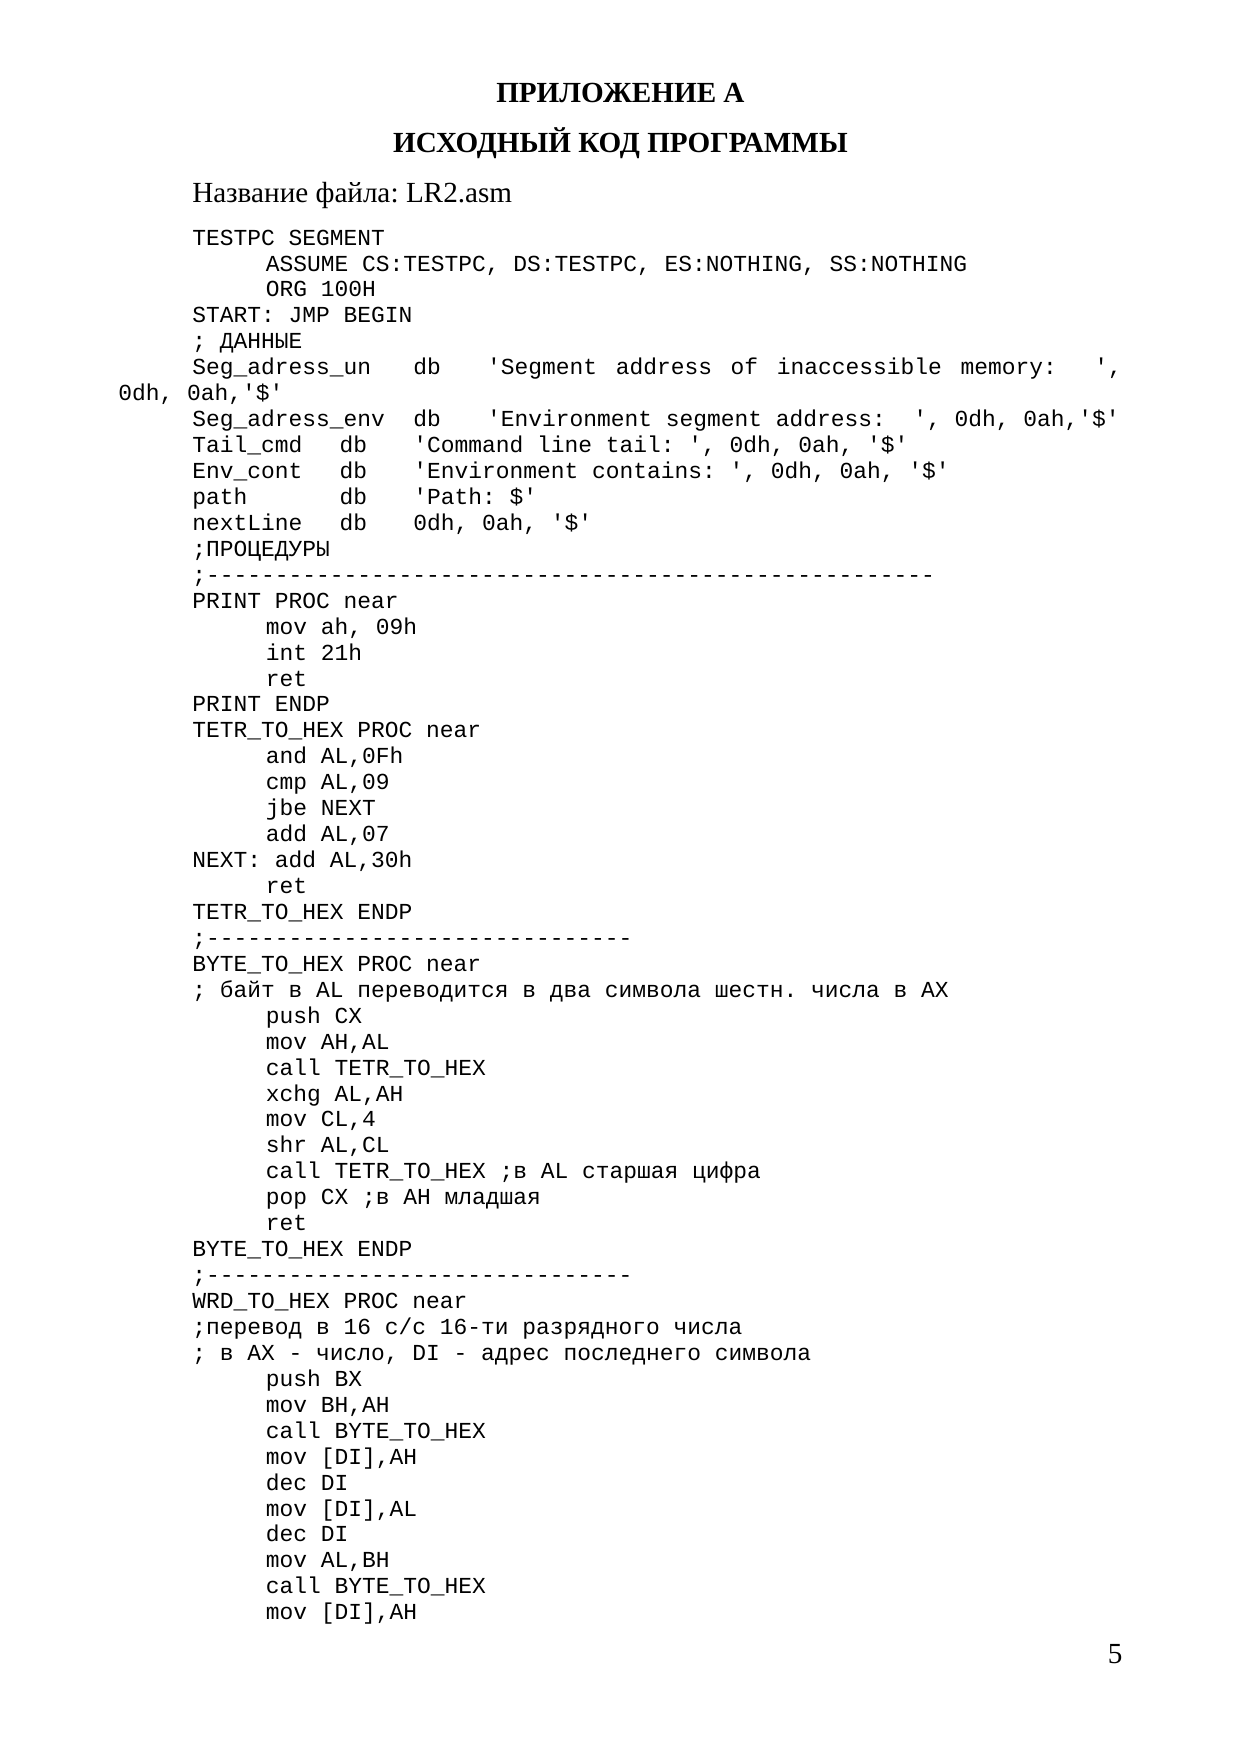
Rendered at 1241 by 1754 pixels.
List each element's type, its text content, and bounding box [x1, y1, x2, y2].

text ;------------------------------- [118, 1263, 1122, 1289]
text Env_cont db 'Environment contains: ', 0dh, 0ah, '$' [118, 459, 1122, 485]
text xchg AL,AH [118, 1082, 1122, 1108]
text Название файла: LR2.asm [118, 176, 1122, 209]
text ASSUME CS:TESTPC, DS:TESTPC, ES:NOTHING, SS:NOTHING [118, 252, 1122, 278]
text BYTE_TO_HEX PROC near [118, 952, 1122, 978]
text ret [118, 1212, 1122, 1237]
text nextLine db 0dh, 0ah, '$' [118, 511, 1122, 537]
text PRINT PROC near [118, 589, 1122, 615]
text mov AH,AL [118, 1030, 1122, 1056]
text ret [118, 667, 1122, 693]
text Tail_cmd db 'Command line tail: ', 0dh, 0ah, '$' [118, 433, 1122, 459]
text path db 'Path: $' [118, 485, 1122, 511]
text mov [DI],AL [118, 1497, 1122, 1523]
text push BX [118, 1367, 1122, 1393]
text dec DI [118, 1523, 1122, 1549]
text ; байт в AL переводится в два символа шестн. числа в AX [118, 978, 1122, 1004]
text ;ПРОЦЕДУРЫ [118, 537, 1122, 563]
text ORG 100H [118, 278, 1122, 304]
text TETR_TO_HEX PROC near [118, 719, 1122, 745]
text ;----------------------------------------------------- [118, 563, 1122, 589]
text mov AL,BH [118, 1549, 1122, 1575]
text PRINT ENDP [118, 693, 1122, 719]
text Seg_adress_env db 'Environment segment address: ', 0dh, 0ah,'$' [118, 407, 1122, 433]
text call TETR_TO_HEX ;в AL старшая цифра [118, 1160, 1122, 1186]
text call BYTE_TO_HEX [118, 1575, 1122, 1601]
text pop CX ;в AH младшая [118, 1186, 1122, 1212]
text mov [DI],AH [118, 1601, 1122, 1627]
text ; в AX - число, DI - адрес последнего символа [118, 1341, 1122, 1367]
text mov BH,AH [118, 1393, 1122, 1419]
text mov [DI],AH [118, 1445, 1122, 1471]
text START: JMP BEGIN [118, 304, 1122, 330]
text dec DI [118, 1471, 1122, 1497]
text BYTE_TO_HEX ENDP [118, 1237, 1122, 1263]
text and AL,0Fh [118, 745, 1122, 771]
text Seg_adress_un db 'Segment address of inaccessible memory: ', 0dh, 0ah,'$' [118, 356, 1122, 407]
text push CX [118, 1004, 1122, 1030]
text ; ДАННЫЕ [118, 330, 1122, 356]
subtitle Приложение А Исходный код программы [118, 75, 1122, 159]
text add AL,07 [118, 822, 1122, 848]
text jbe NEXT [118, 797, 1122, 822]
text cmp AL,09 [118, 771, 1122, 797]
text mov CL,4 [118, 1108, 1122, 1134]
text ;перевод в 16 с/с 16-ти разрядного числа [118, 1315, 1122, 1341]
text ret [118, 874, 1122, 900]
text TESTPC SEGMENT [118, 226, 1122, 252]
text NEXT: add AL,30h [118, 848, 1122, 874]
text shr AL,CL [118, 1134, 1122, 1160]
text mov ah, 09h [118, 615, 1122, 641]
text call TETR_TO_HEX [118, 1056, 1122, 1082]
text TETR_TO_HEX ENDP [118, 900, 1122, 926]
text int 21h [118, 641, 1122, 667]
text ;------------------------------- [118, 926, 1122, 952]
text call BYTE_TO_HEX [118, 1419, 1122, 1445]
text WRD_TO_HEX PROC near [118, 1289, 1122, 1315]
